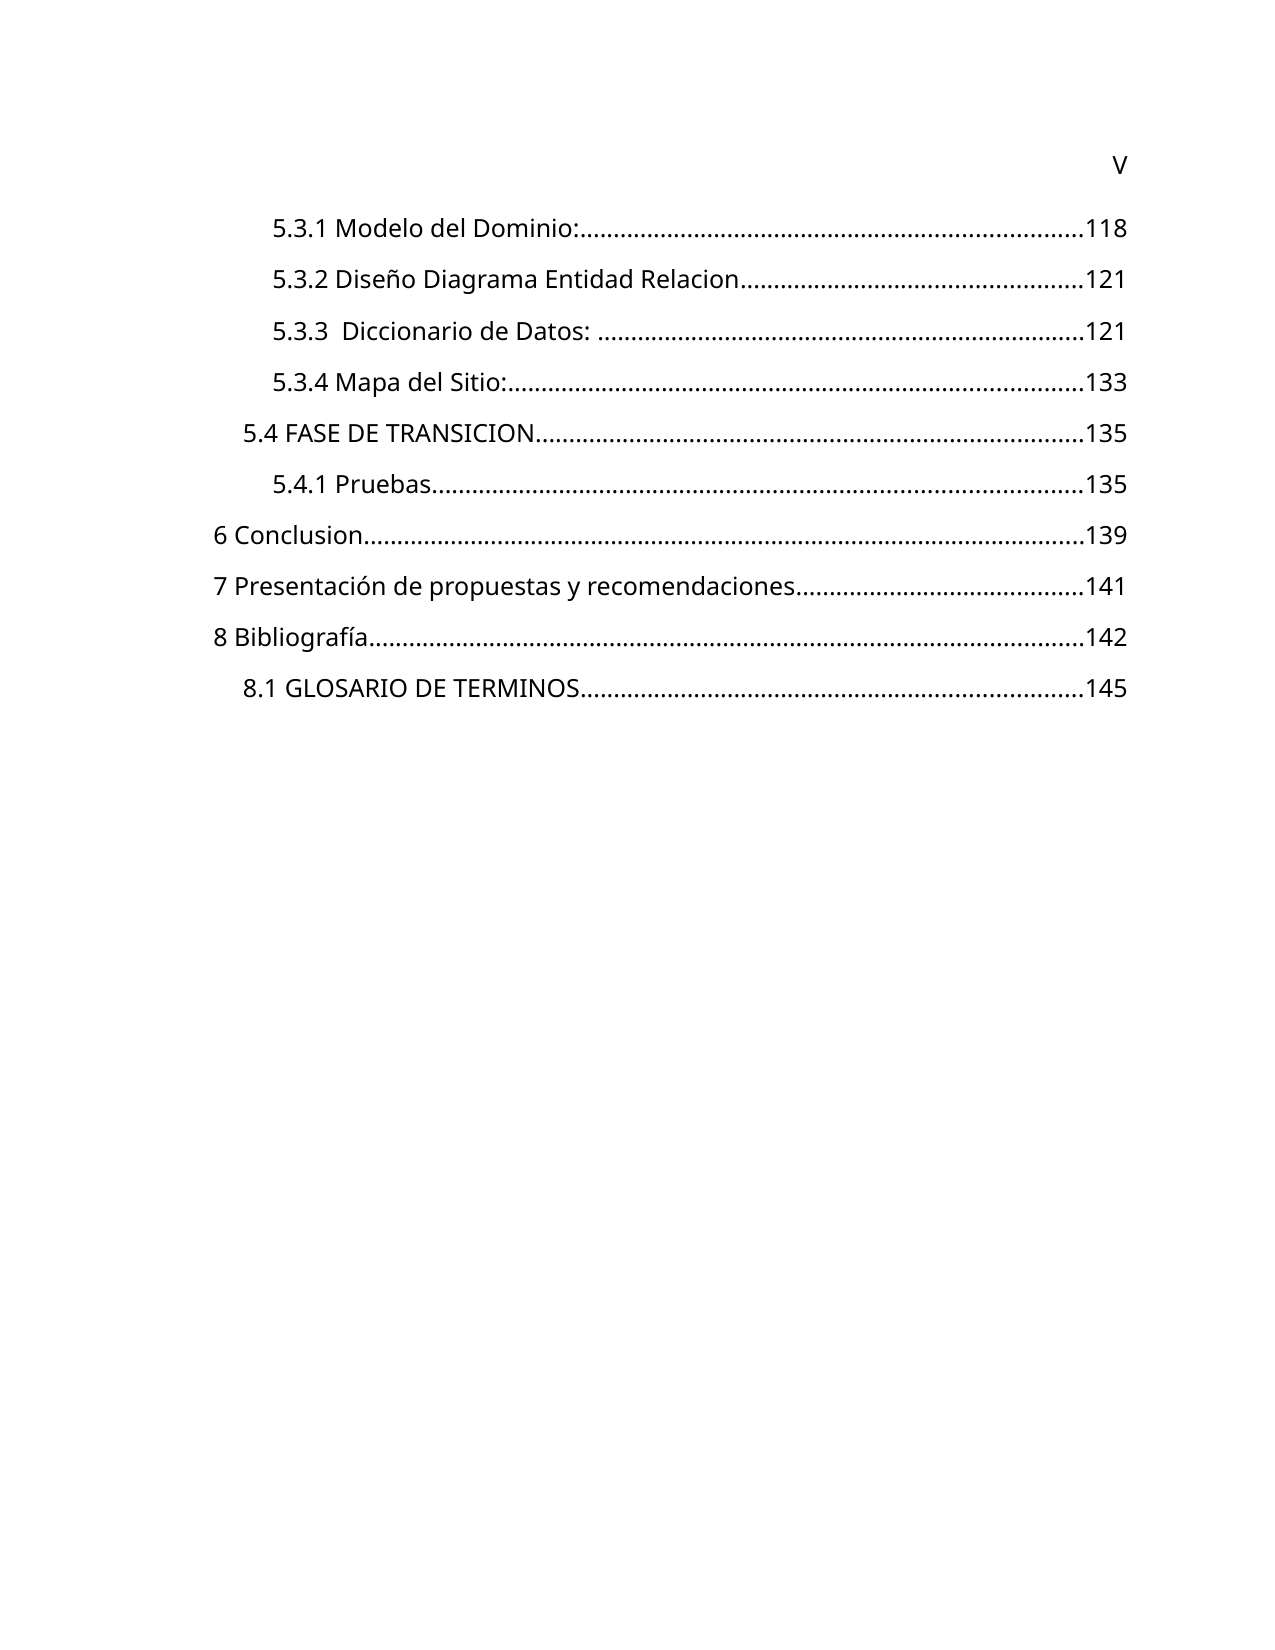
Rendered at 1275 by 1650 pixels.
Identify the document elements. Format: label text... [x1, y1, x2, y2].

text 5.4.1 Pruebas 135 [266, 466, 1127, 500]
text 6 Conclusion 139 [207, 517, 1127, 551]
text 8.1 GLOSARIO DE TERMINOS 145 [236, 671, 1127, 704]
text 8 Bibliografía 142 [207, 619, 1127, 653]
text 5.3.3 Diccionario de Datos: 121 [266, 313, 1127, 347]
text 5.3.4 Mapa del Sitio: 133 [266, 364, 1127, 398]
text 5.3.2 Diseño Diagrama Entidad Relacion 121 [266, 262, 1127, 296]
text 7 Presentación de propuestas y recomendaciones 141 [207, 568, 1127, 602]
text 5.3.1 Modelo del Dominio: 118 [266, 211, 1127, 245]
text 5.4 FASE DE TRANSICION 135 [236, 415, 1127, 449]
